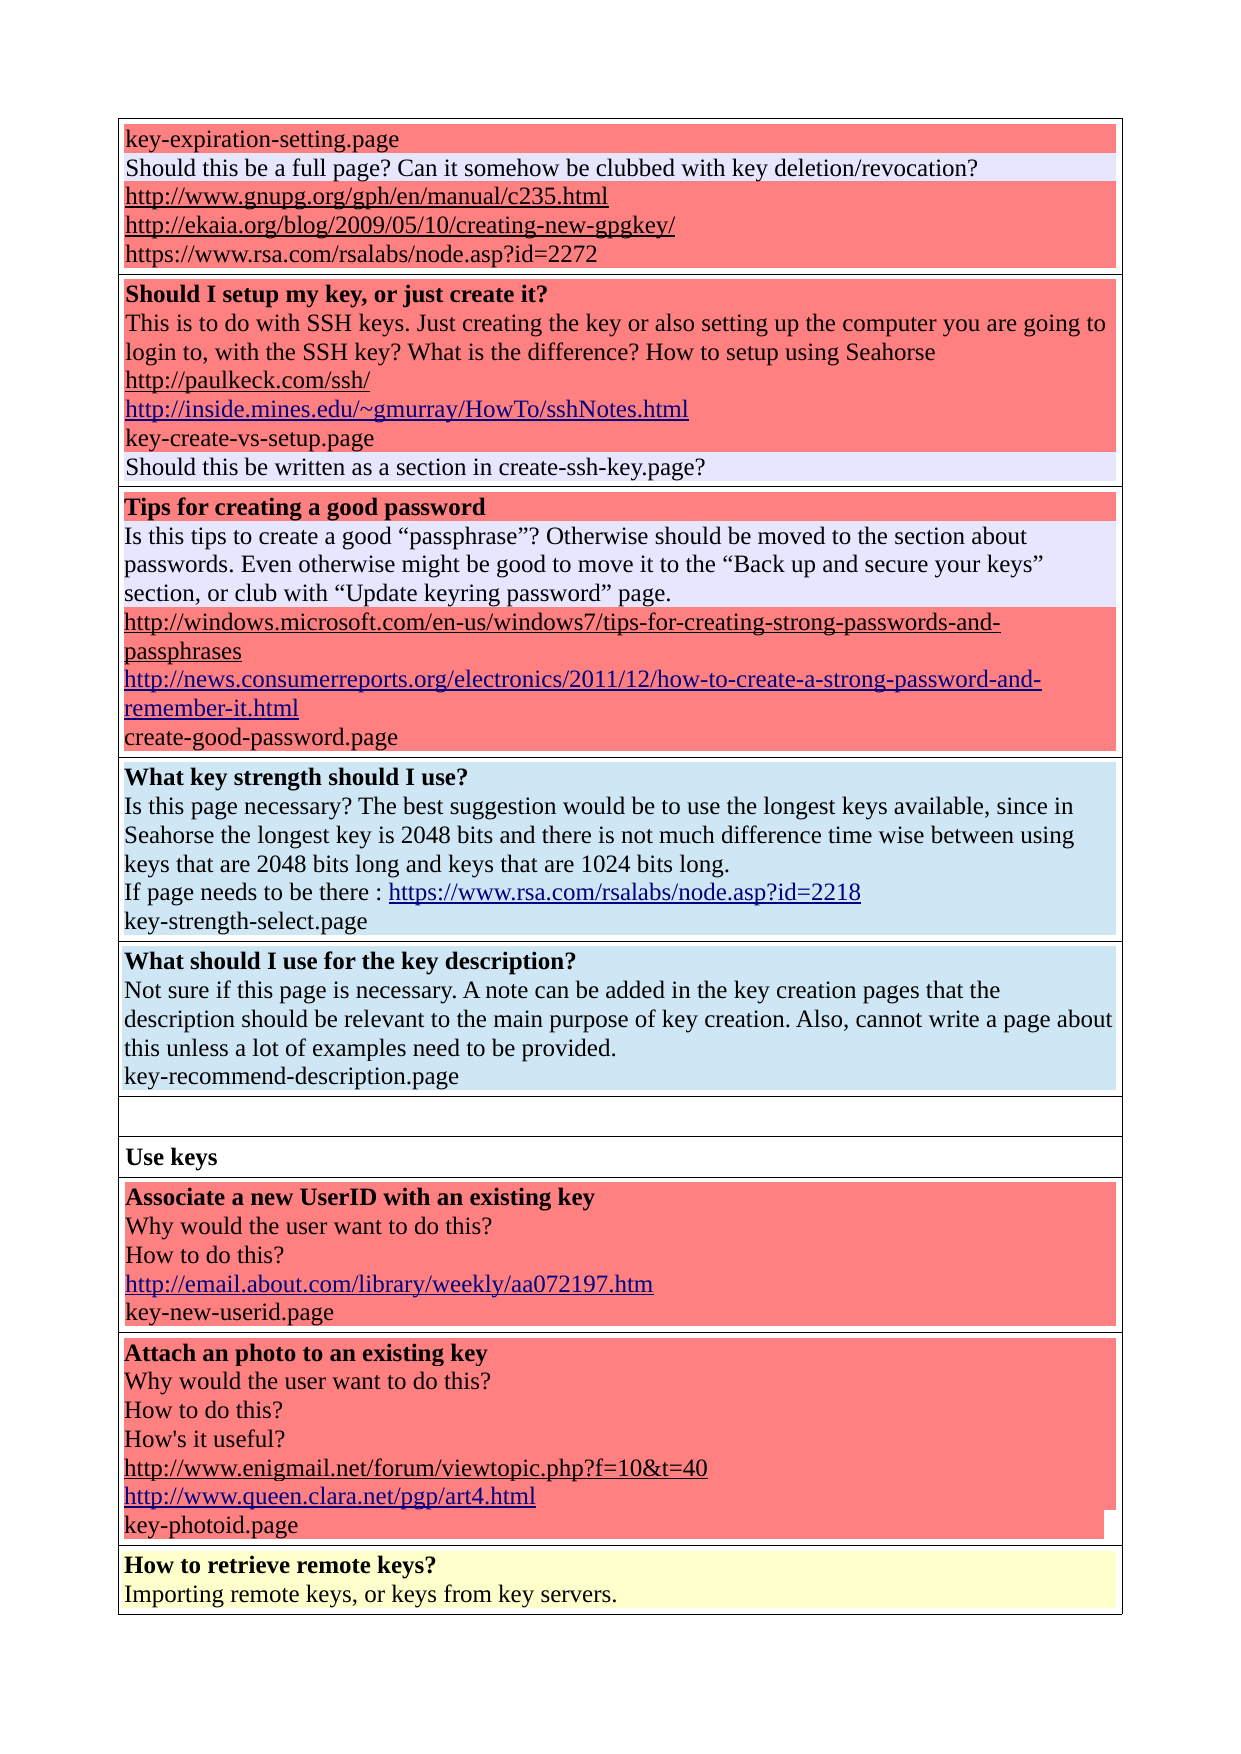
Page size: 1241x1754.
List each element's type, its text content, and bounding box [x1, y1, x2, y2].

table_cell Attach an photo to an existing key Why would the user want to do this? How to do this? How's it useful? http://www.enigmail.net/forum/viewtopic.php?f=10&t=40 http://www.queen.clara.net/pgp/art4.html key-photoid.page [119, 1333, 1122, 1545]
table_cell How to retrieve remote keys? Importing remote keys, or keys from key servers. [119, 1546, 1122, 1614]
table_cell [119, 1097, 1122, 1136]
table_cell Should I setup my key, or just create it? This is to do with SSH keys. Just creating the key or also setting up the computer you are going to login to, with the SSH key? What is the difference? How to setup using Seahorse http://paulkeck.com/ssh/ http://inside.mines.edu/~gmurray/HowTo/sshNotes.html key-create-vs-setup.page Should this be written as a section in create-ssh-key.page? [119, 275, 1122, 486]
table_cell Associate a new UserID with an existing key Why would the user want to do this? How to do this? http://email.about.com/library/weekly/aa072197.htm key-new-userid.page [119, 1178, 1122, 1332]
table_cell What should I use for the key description? Not sure if this page is necessary. A note can be added in the key creation pages that the description should be relevant to the main purpose of key creation. Also, cannot write a page about this unless a lot of examples need to be provided. key-recommend-description.page [119, 942, 1122, 1096]
table_cell What key strength should I use? Is this page necessary? The best suggestion would be to use the longest keys available, since in Seahorse the longest key is 2048 bits and there is not much difference time wise between using keys that are 2048 bits long and keys that are 1024 bits long. If page needs to be there : https://www.rsa.com/rsalabs/node.asp?id=2218 key-strength-select.page [119, 758, 1122, 941]
table_cell Use keys [119, 1137, 1122, 1177]
table_cell Tips for creating a good password Is this tips to create a good “passphrase”? Otherwise should be moved to the section about passwords. Even otherwise might be good to move it to the “Back up and secure your keys” section, or club with “Update keyring password” page. http://windows.microsoft.com/en-us/windows7/tips-for-creating-strong-passwords-and-passphrases http://news.consumerreports.org/electronics/2011/12/how-to-create-a-strong-password-and-remember-it.html create-good-password.page [119, 487, 1122, 757]
table_cell key-expiration-setting.page Should this be a full page? Can it somehow be clubbed with key deletion/revocation? http://www.gnupg.org/gph/en/manual/c235.html http://ekaia.org/blog/2009/05/10/creating-new-gpgkey/ https://www.rsa.com/rsalabs/node.asp?id=2272 [119, 119, 1122, 273]
